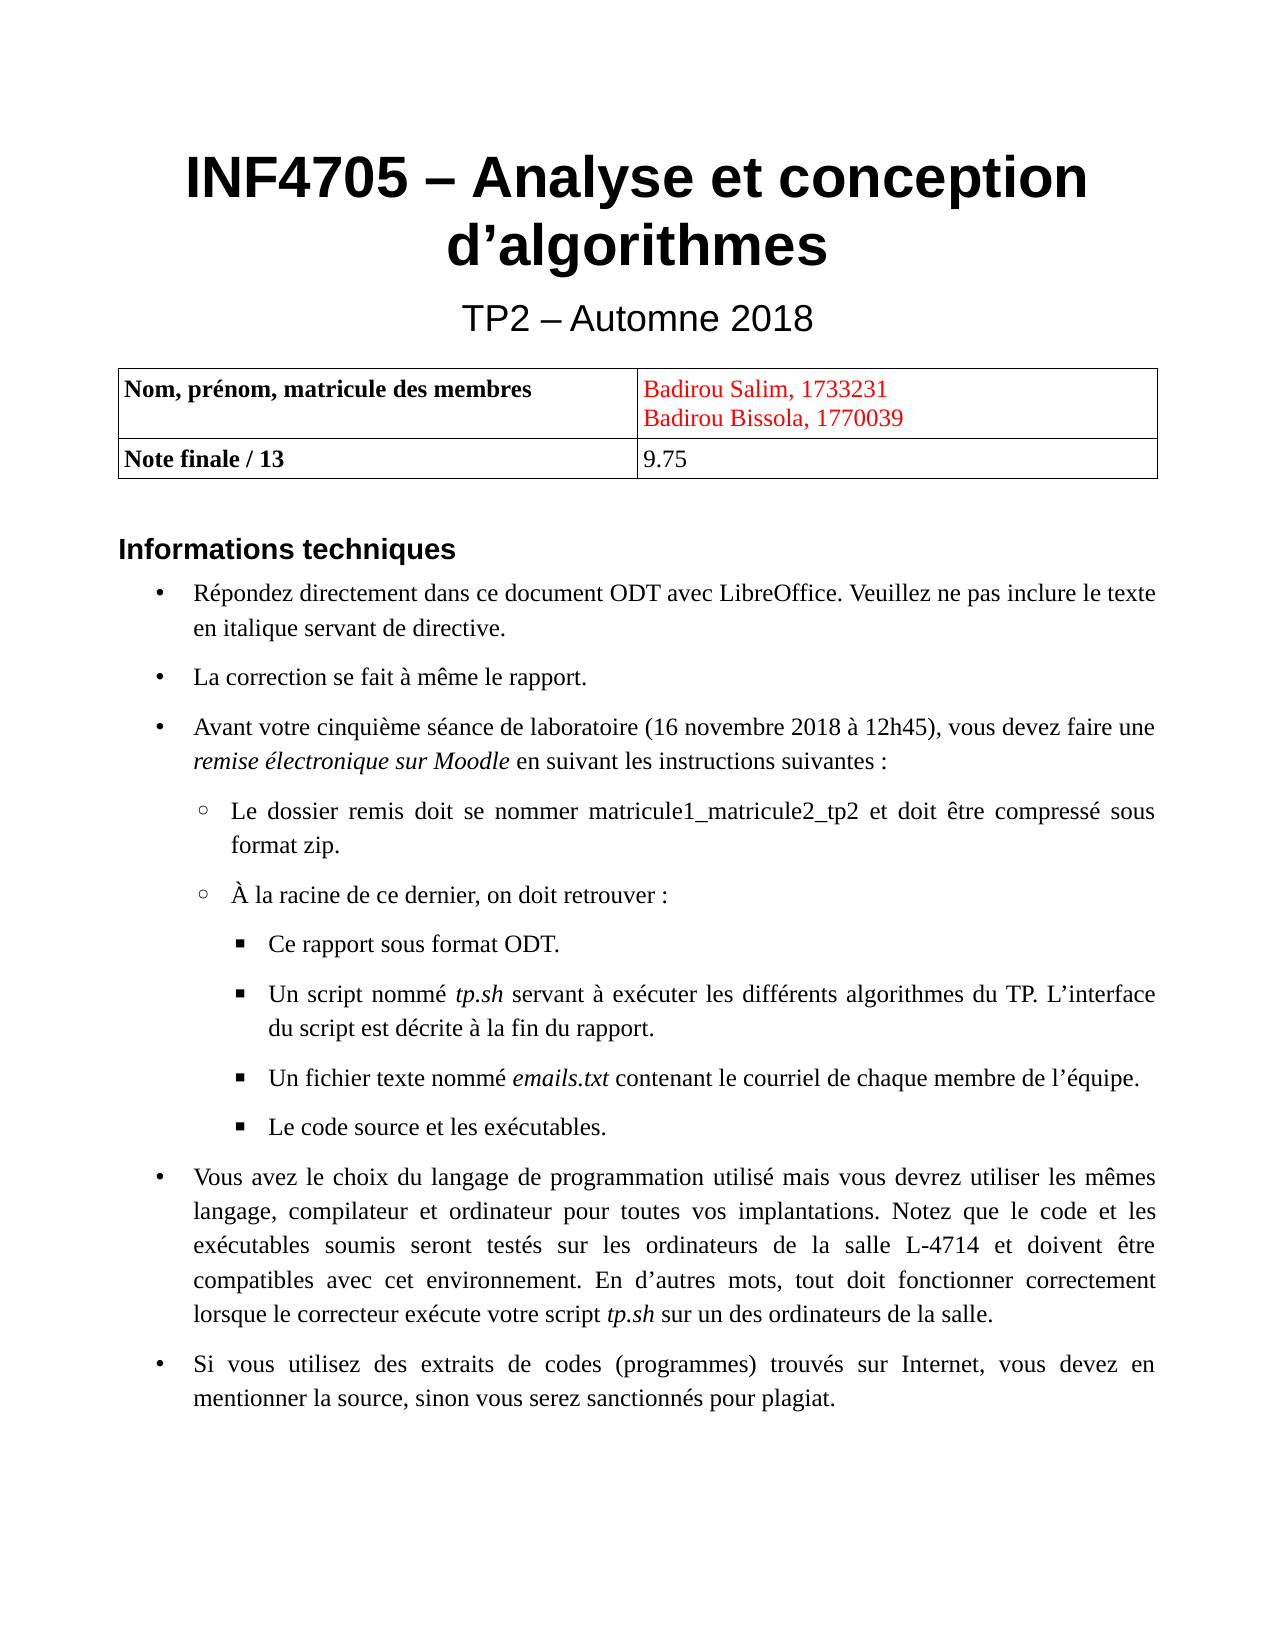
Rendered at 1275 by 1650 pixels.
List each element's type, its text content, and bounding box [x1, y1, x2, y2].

table_header Badirou Salim, 1733231 Badirou Bissola, 1770039 [638, 369, 1157, 437]
list Ce rapport sous format ODT. [231, 929, 1157, 958]
list Si vous utilisez des extraits de codes (programmes) trouvés sur Internet, vous devez en mentionner la source, sinon vous serez sanctionnés pour plagiat. [156, 1349, 1157, 1412]
subtitle Informations techniques [118, 532, 1157, 566]
list Un fichier texte nommé emails.txt contenant le courriel de chaque membre de l’équipe. [231, 1063, 1157, 1091]
list Vous avez le choix du langage de programmation utilisé mais vous devrez utiliser les mêmes langage, compilateur et ordinateur pour toutes vos implantations. Notez que le code et les exécutables soumis seront testés sur les ordinateurs de la salle L-4714 et doivent être compatibles avec cet environnement. En d’autres mots, tout doit fonctionner correctement lorsque le correcteur exécute votre script tp.sh sur un des ordinateurs de la salle. [156, 1162, 1157, 1328]
table_header Nom, prénom, matricule des membres [119, 369, 637, 437]
table_cell Note finale / 13 [119, 439, 637, 478]
list Un script nommé tp.sh servant à exécuter les différents algorithmes du TP. L’interface du script est décrite à la fin du rapport. [231, 979, 1157, 1042]
list Avant votre cinquième séance de laboratoire (16 novembre 2018 à 12h45), vous devez faire une remise électronique sur Moodle en suivant les instructions suivantes : [156, 712, 1157, 775]
text TP2 – Automne 2018 [118, 296, 1157, 339]
list Le code source et les exécutables. [231, 1112, 1157, 1141]
list Répondez directement dans ce document ODT avec LibreOffice. Veuillez ne pas inclure le texte en italique servant de directive. [156, 578, 1157, 642]
list Le dossier remis doit se nommer matricule1_matricule2_tp2 et doit être compressé sous format zip. [193, 796, 1157, 859]
list À la racine de ce dernier, on doit retrouver : [193, 880, 1157, 908]
table_cell 9.75 [638, 439, 1157, 478]
list La correction se fait à même le rapport. [156, 662, 1157, 691]
text INF4705 – Analyse et conception d’algorithmes [118, 143, 1157, 277]
